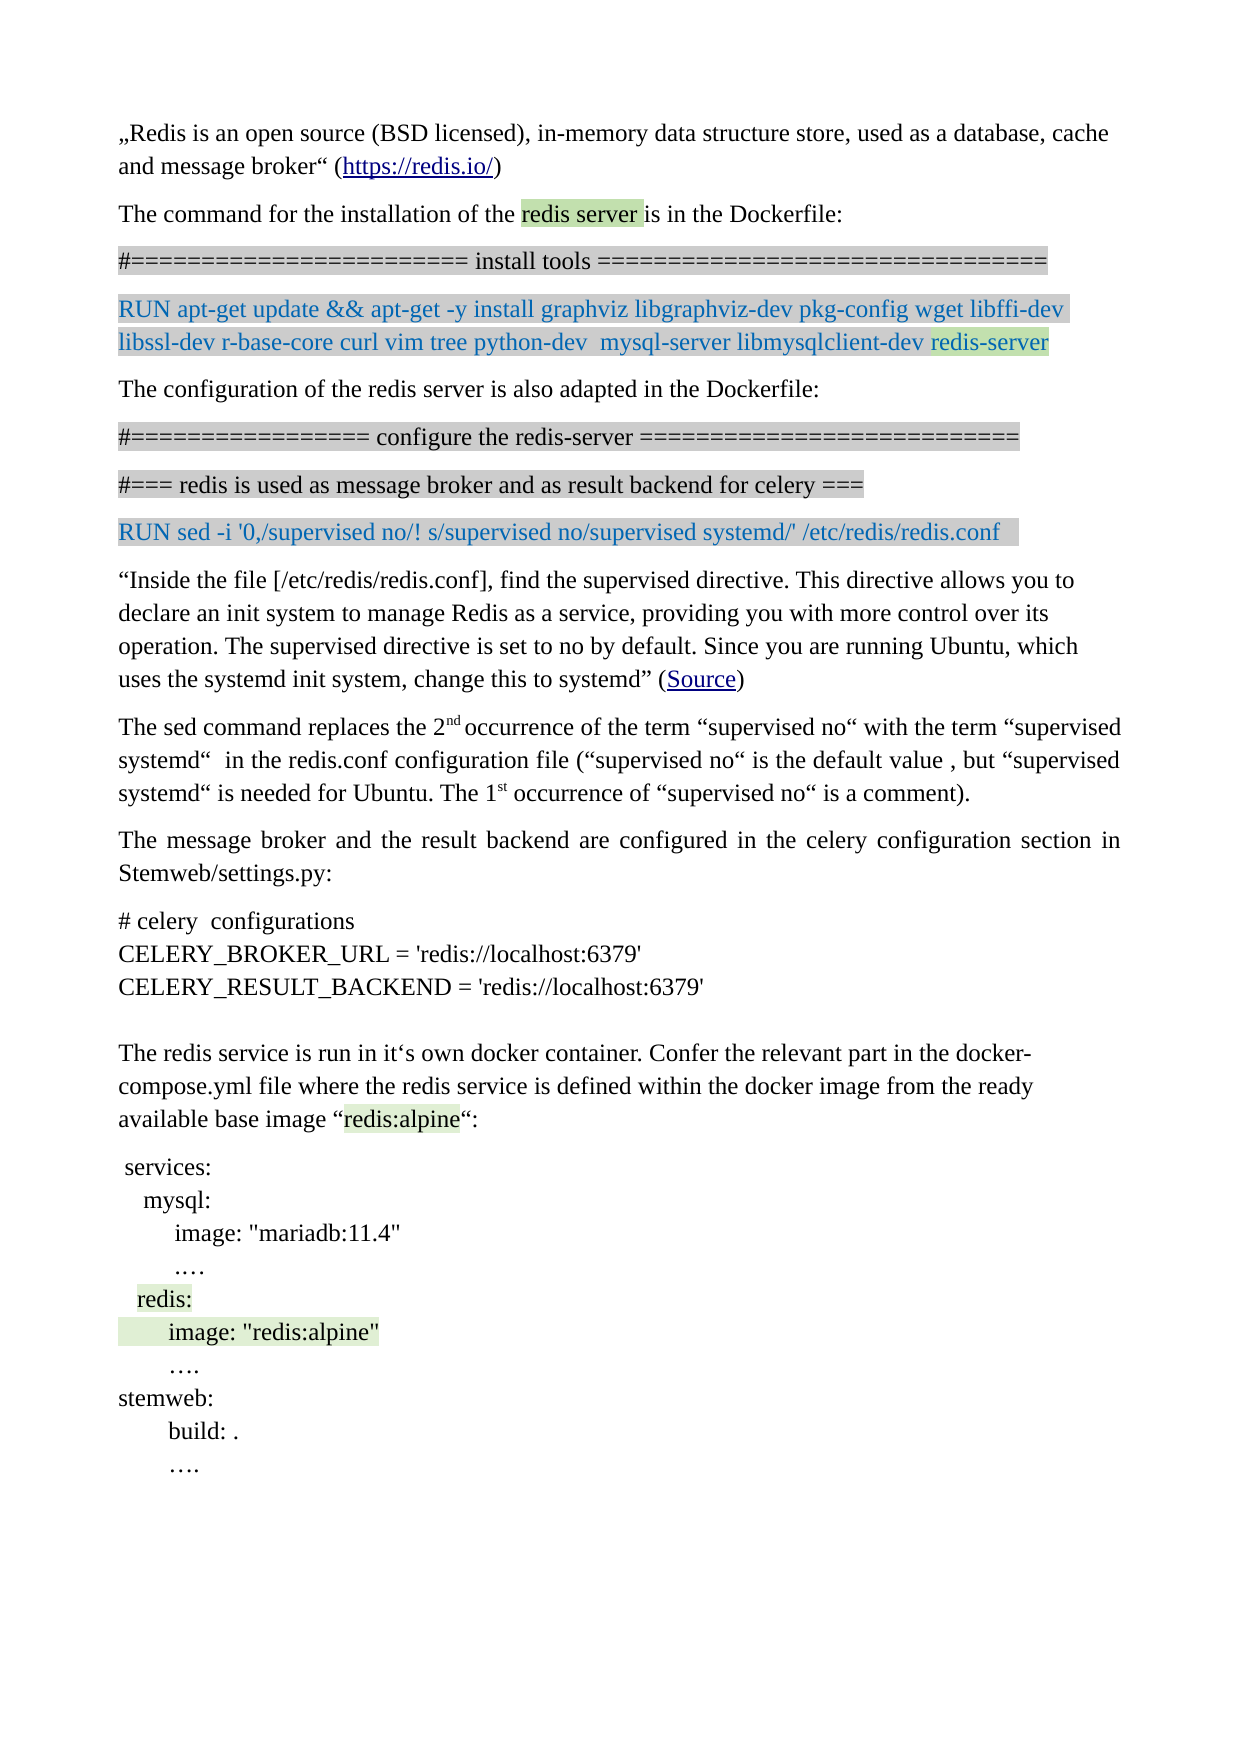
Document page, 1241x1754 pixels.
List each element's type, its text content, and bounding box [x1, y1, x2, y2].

text RUN apt-get update && apt-get -y install graphviz libgraphviz-dev pkg-config wget libffi-dev libssl-dev r-base-core curl vim tree python-dev mysql-server libmysqlclient-dev redis-server [118, 294, 1122, 356]
text „Redis is an open source (BSD licensed), in-memory data structure store, used as a database, cache and message broker“ (https://redis.io/) [118, 118, 1122, 180]
text #================= configure the redis-server =========================== [118, 422, 1122, 451]
text # celery configurations [118, 906, 1122, 935]
text CELERY_RESULT_BACKEND = 'redis://localhost:6379' [118, 972, 1122, 1001]
text The command for the installation of the redis server is in the Dockerfile: [118, 199, 1122, 227]
text The configuration of the redis server is also adapted in the Dockerfile: [118, 374, 1122, 403]
text services: mysql: image: "mariadb:11.4" .… redis: image: "redis:alpine" …. stemweb: build: . …. [118, 1152, 1122, 1478]
text The message broker and the result backend are configured in the celery configuration section in Stemweb/settings.py: [118, 825, 1122, 887]
text #=== redis is used as message broker and as result backend for celery === [118, 470, 1122, 498]
text “Inside the file [/etc/redis/redis.conf], find the supervised directive. This directive allows you to declare an init system to manage Redis as a service, providing you with more control over its operation. The supervised directive is set to no by default. Since you are running Ubuntu, which uses the systemd init system, change this to systemd” (Source) [118, 565, 1122, 693]
text The redis service is run in it‘s own docker container. Confer the relevant part in the docker-compose.yml file where the redis service is defined within the docker image from the ready available base image “redis:alpine“: [118, 1038, 1122, 1133]
text The sed command replaces the 2nd occurrence of the term “supervised no“ with the term “supervised systemd“ in the redis.conf configuration file (“supervised no“ is the default value , but “supervised systemd“ is needed for Ubuntu. The 1st occurrence of “supervised no“ is a comment). [118, 712, 1122, 806]
text CELERY_BROKER_URL = 'redis://localhost:6379' [118, 939, 1122, 968]
text RUN sed -i '0,/supervised no/! s/supervised no/supervised systemd/' /etc/redis/redis.conf [118, 517, 1122, 546]
text #======================== install tools ================================ [118, 246, 1122, 275]
